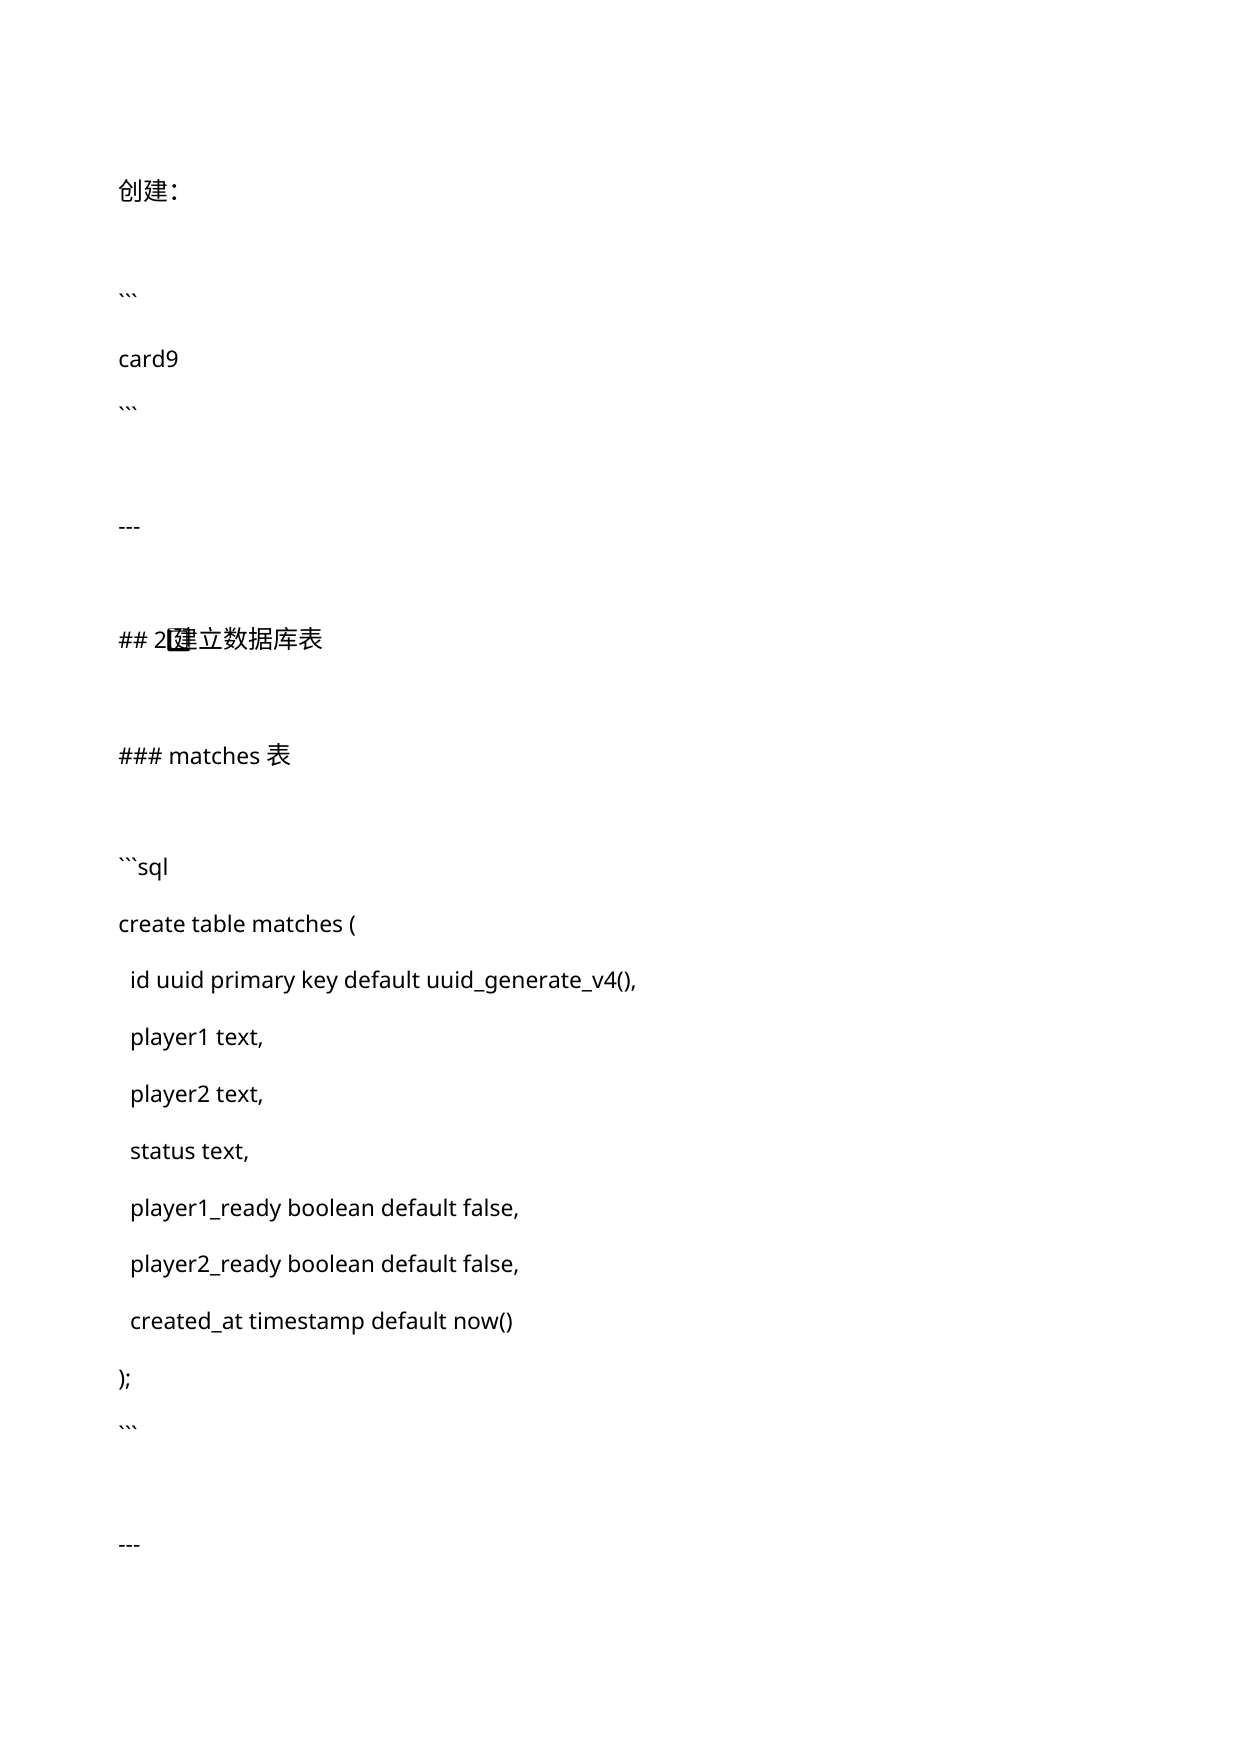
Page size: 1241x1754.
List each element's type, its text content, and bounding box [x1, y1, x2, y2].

text ``` [118, 400, 1122, 431]
text player1 text, [118, 1021, 1122, 1052]
text player2_ready boolean default false, [118, 1248, 1122, 1279]
text ## 2️⃣ 建立数据库表 [118, 620, 1122, 656]
text --- [118, 1528, 1122, 1559]
text card9 [118, 343, 1122, 375]
text ``` [118, 1418, 1122, 1450]
text player1_ready boolean default false, [118, 1191, 1122, 1223]
text ### matches 表 [118, 735, 1122, 772]
text ); [118, 1362, 1122, 1393]
text player2 text, [118, 1078, 1122, 1109]
text --- [118, 510, 1122, 541]
text created_at timestamp default now() [118, 1305, 1122, 1336]
text status text, [118, 1135, 1122, 1166]
text 创建： [118, 171, 1122, 207]
text create table matches ( [118, 908, 1122, 939]
text ```sql [118, 851, 1122, 882]
text id uuid primary key default uuid_generate_v4(), [118, 964, 1122, 996]
text ``` [118, 287, 1122, 318]
